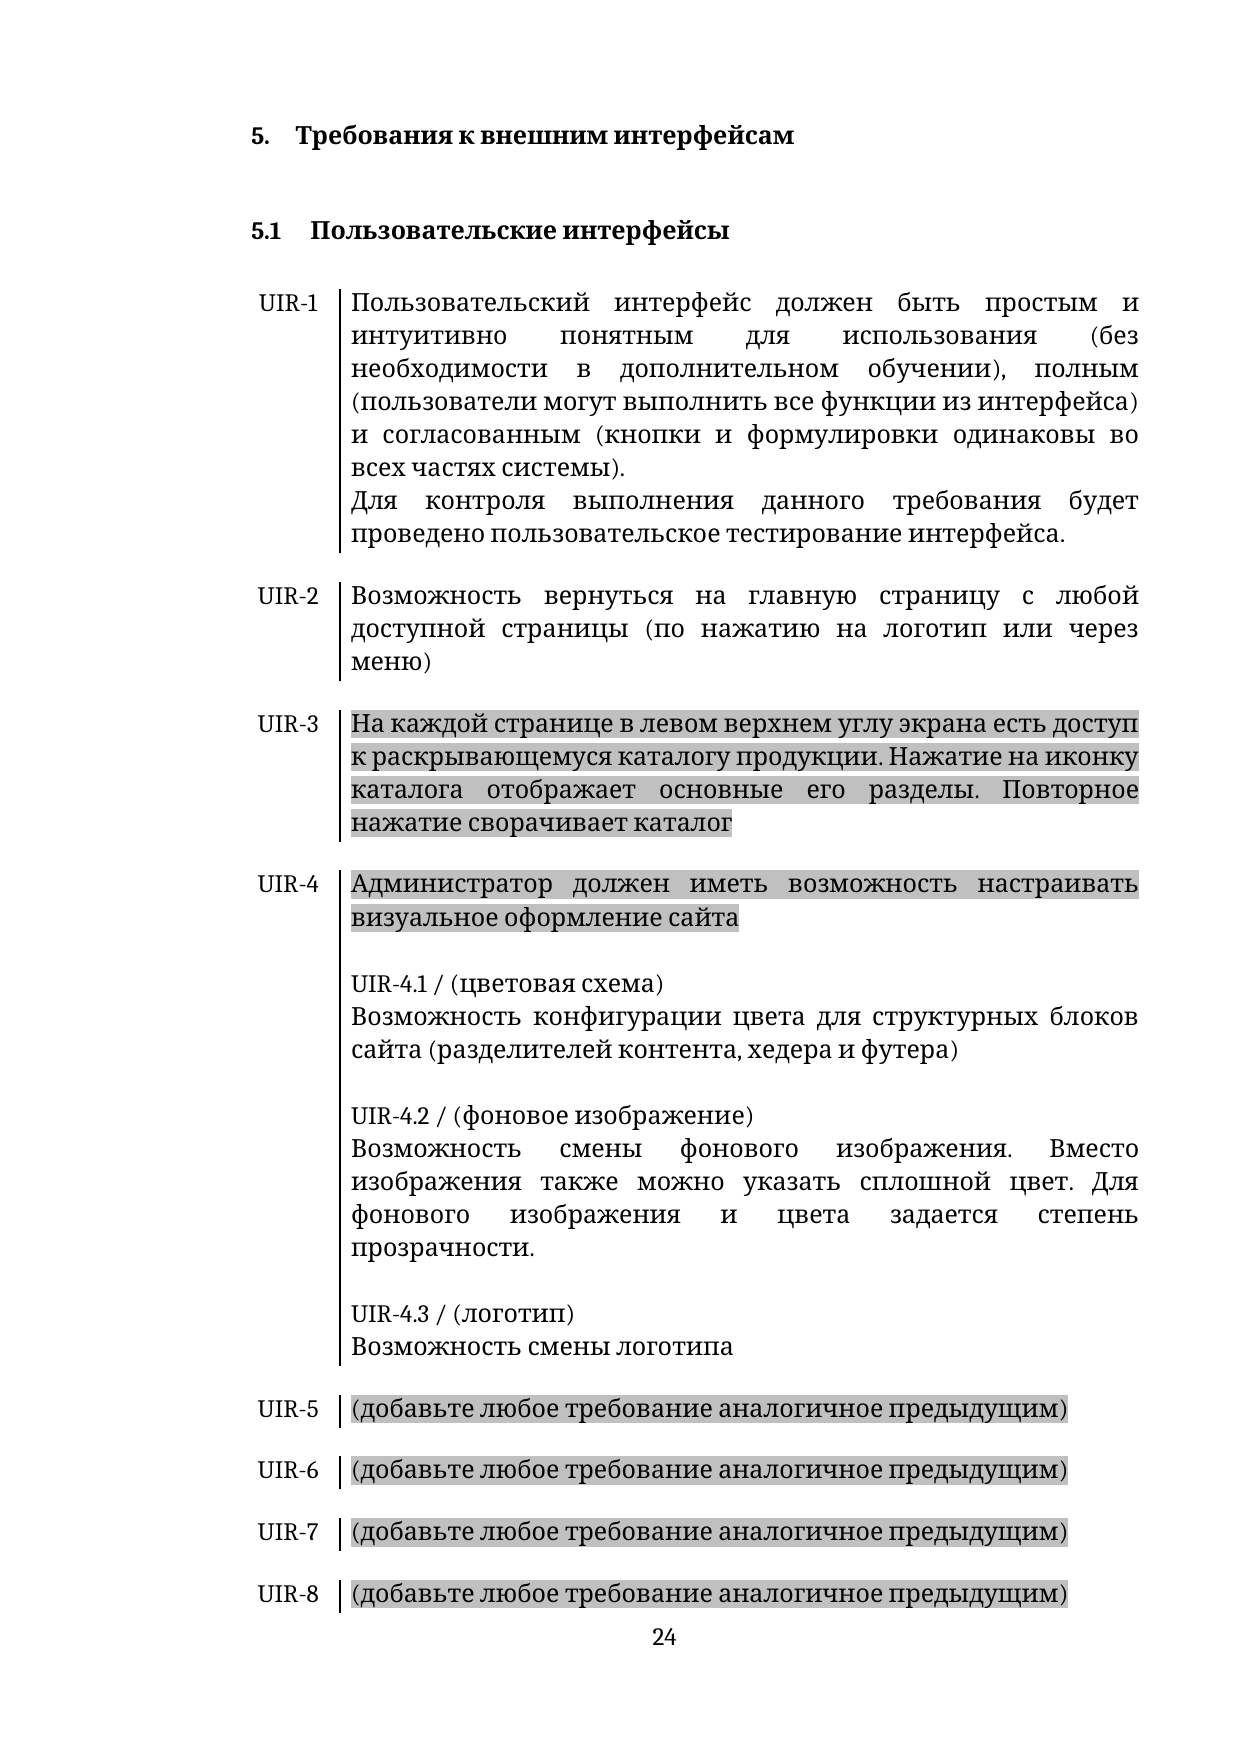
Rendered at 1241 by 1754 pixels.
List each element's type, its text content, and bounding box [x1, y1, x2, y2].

table_header Администратор должен иметь возможность настраивать визуальное оформление сайта UIR-4.1 / (цветовая схема) Возможность конфигурации цвета для структурных блоков сайта (разделителей контента, хедера и футера) UIR-4.2 / (фоновое изображение) Возможность смены фонового изображения. Вместо изображения также можно указать сплошной цвет. Для фонового изображения и цвета задается степень прозрачности. UIR-4.3 / (логотип) Возможность смены логотипа [341, 870, 1151, 1366]
table_header На каждой странице в левом верхнем углу экрана есть доступ к раскрывающемуся каталогу продукции. Нажатие на иконку каталога отображает основные его разделы. Повторное нажатие сворачивает каталог [341, 710, 1151, 842]
table_header Пользовательский интерфейс должен быть простым и интуитивно понятным для использования (без необходимости в дополнительном обучении), полным (пользователи могут выполнить все функции из интерфейса) и согласованным (кнопки и формулировки одинаковы во всех частях системы). Для контроля выполнения данного требования будет проведено пользовательское тестирование интерфейса. [341, 289, 1151, 553]
table_header (добавьте любое требование аналогичное предыдущим) [341, 1580, 1151, 1613]
table_header UIR-2 [236, 582, 339, 681]
table_header UIR-8 [236, 1580, 339, 1613]
table_header (добавьте любое требование аналогичное предыдущим) [341, 1518, 1151, 1551]
table_header Возможность вернуться на главную страницу с любой доступной страницы (по нажатию на логотип или через меню) [341, 582, 1151, 681]
table_header UIR-4 [236, 870, 339, 1366]
table_header (добавьте любое требование аналогичное предыдущим) [341, 1395, 1151, 1427]
table_header UIR-7 [236, 1518, 339, 1551]
table_header UIR-1 [236, 289, 339, 553]
table_header UIR-3 [236, 710, 339, 842]
table_header UIR-6 [236, 1456, 339, 1489]
subtitle Требования к внешним интерфейсам [251, 122, 1152, 151]
table_header UIR-5 [236, 1395, 339, 1427]
subtitle Пользовательские интерфейсы [251, 217, 1152, 246]
table_header (добавьте любое требование аналогичное предыдущим) [341, 1456, 1151, 1489]
